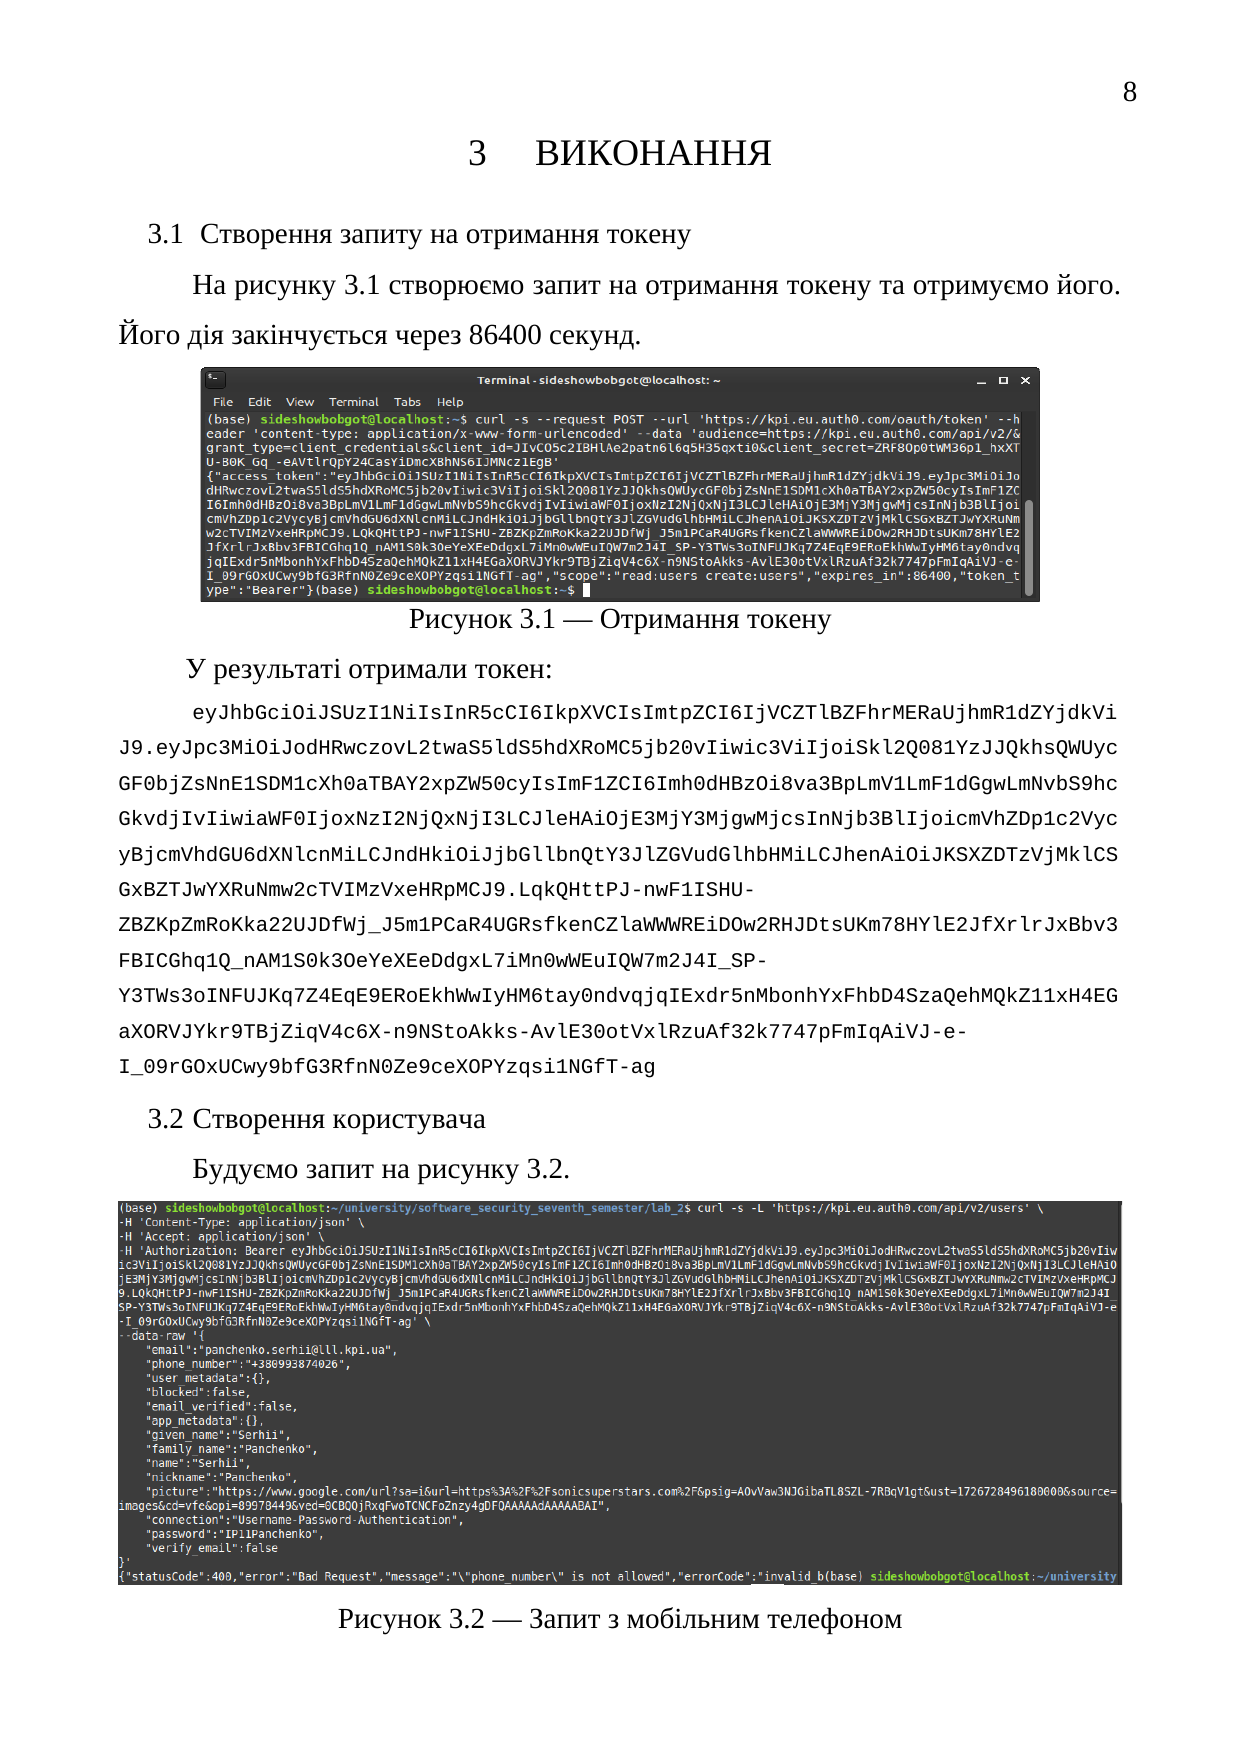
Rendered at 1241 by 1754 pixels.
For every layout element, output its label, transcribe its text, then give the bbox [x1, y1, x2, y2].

text Рисунок 3.2 — Запит з мобільним телефоном [118, 1585, 1122, 1635]
picture [118, 1201, 1123, 1585]
text eyJhbGciOiJSUzI1NiIsInR5cCI6IkpXVCIsImtpZCI6IjVCZTlBZFhrMERaUjhmR1dZYjdkViJ9.eyJpc3MiOiJodHRwczovL2twaS5ldS5hdXRoMC5jb20vIiwic3ViIjoiSkl2Q081YzJJQkhsQWUycGF0bjZsNnE1SDM1cXh0aTBAY2xpZW50cyIsImF1ZCI6Imh0dHBzOi8va3BpLmV1LmF1dGgwLmNvbS9hcGkvdjIvIiwiaWF0IjoxNzI2NjQxNjI3LCJleHAiOjE3MjY3MjgwMjcsInNjb3BlIjoicmVhZDp1c2VycyBjcmVhdGU6dXNlcnMiLCJndHkiOiJjbGllbnQtY3JlZGVudGlhbHMiLCJhenAiOiJKSXZDTzVjMklCSGxBZTJwYXRuNmw2cTVIMzVxeHRpMCJ9.LqkQHttPJ-nwF1ISHU-ZBZKpZmRoKka22UJDfWj_J5m1PCaR4UGRsfkenCZlaWWWREiDOw2RHJDtsUKm78HYlE2JfXrlrJxBbv3FBICGhq1Q_nAM1S0k3OeYeXEeDdgxL7iMn0wWEuIQW7m2J4I_SP-Y3TWs3oINFUJKq7Z4EqE9ERoEkhWwIyHM6tay0ndvqjqIExdr5nMbonhYxFhbD4SzaQehMQkZ11xH4EGaXORVJYkr9TBjZiqV4c6X-n9NStoAkks-AvlE30otVxlRzuAf32k7747pFmIqAiVJ-e-I_09rGOxUCwy9bfG3RfnN0Ze9ceXOPYzqsi1NGfT-ag [118, 702, 1122, 1080]
picture [200, 367, 1040, 602]
text Будуємо запит на рисунку 3.2. [118, 1151, 1122, 1185]
text На рисунку 3.1 створюємо запит на отримання токену та отримуємо його. Його дія закінчується через 86400 секунд. [118, 267, 1122, 351]
subtitle Виконання [118, 130, 1122, 173]
subtitle Створення запиту на отримання токену [118, 217, 1122, 250]
subtitle Створення користувача [118, 1101, 1122, 1134]
text Рисунок 3.1 — Отримання токену [118, 368, 1122, 635]
text У результаті отримали токен: [118, 652, 1122, 685]
